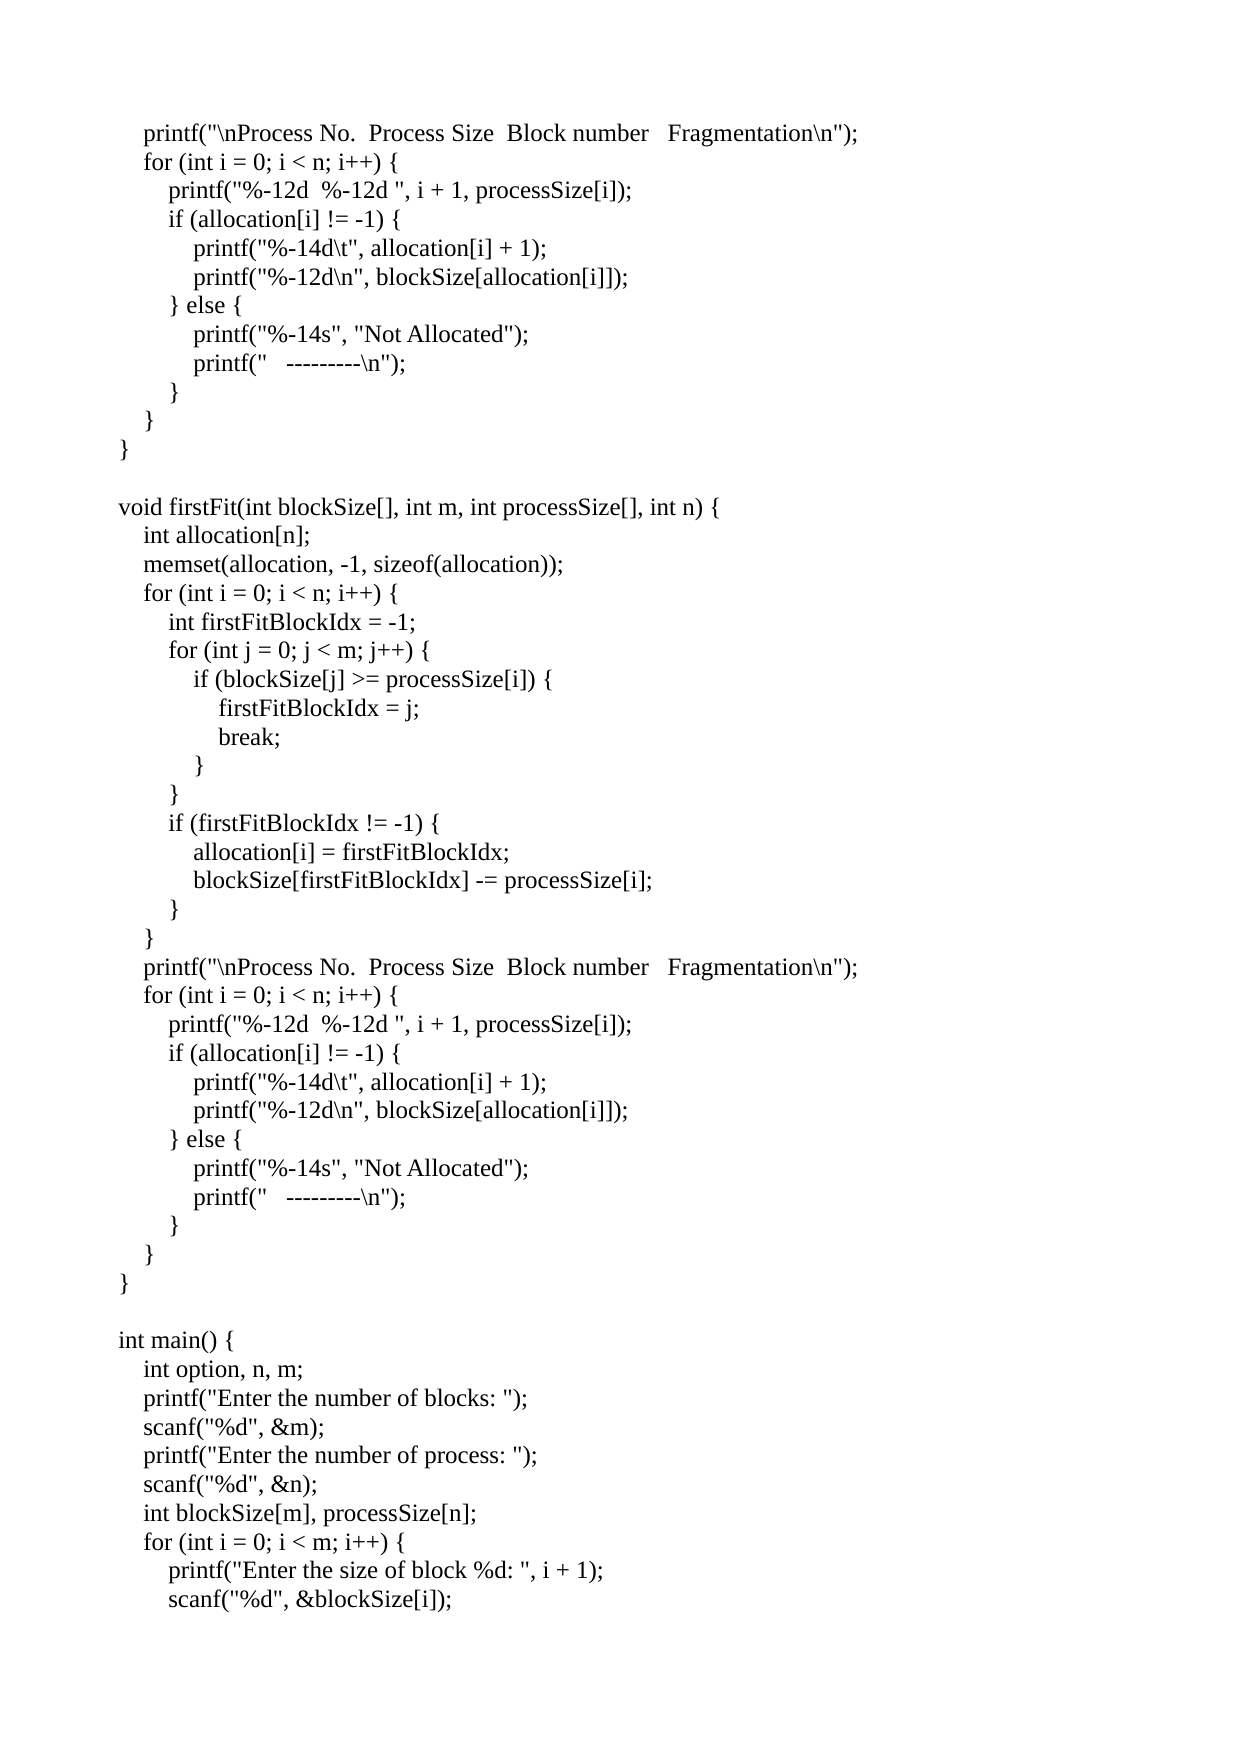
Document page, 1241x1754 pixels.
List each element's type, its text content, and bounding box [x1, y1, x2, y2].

text printf("\nProcess No. Process Size Block number Fragmentation\n"); [118, 118, 1122, 147]
text printf("%-14d\t", allocation[i] + 1); [118, 1067, 1122, 1096]
text } [118, 377, 1122, 406]
text blockSize[firstFitBlockIdx] -= processSize[i]; [118, 866, 1122, 894]
text printf(" ---------\n"); [118, 1182, 1122, 1211]
text printf("Enter the size of block %d: ", i + 1); [118, 1556, 1122, 1584]
text } [118, 751, 1122, 779]
text for (int i = 0; i < n; i++) { [118, 578, 1122, 607]
text } [118, 1211, 1122, 1239]
text printf("Enter the number of blocks: "); [118, 1383, 1122, 1412]
text for (int i = 0; i < n; i++) { [118, 981, 1122, 1009]
text if (blockSize[j] >= processSize[i]) { [118, 664, 1122, 693]
text int blockSize[m], processSize[n]; [118, 1498, 1122, 1527]
text int main() { [118, 1326, 1122, 1354]
text if (allocation[i] != -1) { [118, 1038, 1122, 1067]
text } [118, 406, 1122, 434]
text int firstFitBlockIdx = -1; [118, 607, 1122, 636]
text for (int i = 0; i < m; i++) { [118, 1527, 1122, 1556]
text printf("%-12d %-12d ", i + 1, processSize[i]); [118, 1009, 1122, 1038]
text allocation[i] = firstFitBlockIdx; [118, 837, 1122, 866]
text printf("Enter the number of process: "); [118, 1441, 1122, 1469]
text } [118, 923, 1122, 952]
text } [118, 779, 1122, 808]
text int allocation[n]; [118, 521, 1122, 549]
text printf("%-14s", "Not Allocated"); [118, 1153, 1122, 1182]
text int option, n, m; [118, 1354, 1122, 1383]
text if (allocation[i] != -1) { [118, 204, 1122, 233]
text break; [118, 722, 1122, 751]
text } else { [118, 1124, 1122, 1153]
text printf("%-12d\n", blockSize[allocation[i]]); [118, 1096, 1122, 1124]
text for (int j = 0; j < m; j++) { [118, 636, 1122, 664]
text } [118, 894, 1122, 923]
text scanf("%d", &blockSize[i]); [118, 1584, 1122, 1613]
text } [118, 1239, 1122, 1268]
text firstFitBlockIdx = j; [118, 693, 1122, 722]
text for (int i = 0; i < n; i++) { [118, 147, 1122, 176]
text if (firstFitBlockIdx != -1) { [118, 808, 1122, 837]
text printf(" ---------\n"); [118, 348, 1122, 377]
text printf("%-14d\t", allocation[i] + 1); [118, 233, 1122, 262]
text printf("\nProcess No. Process Size Block number Fragmentation\n"); [118, 952, 1122, 981]
text printf("%-14s", "Not Allocated"); [118, 319, 1122, 348]
text printf("%-12d %-12d ", i + 1, processSize[i]); [118, 176, 1122, 204]
text scanf("%d", &n); [118, 1469, 1122, 1498]
text } else { [118, 291, 1122, 319]
text printf("%-12d\n", blockSize[allocation[i]]); [118, 262, 1122, 291]
text memset(allocation, -1, sizeof(allocation)); [118, 549, 1122, 578]
text } [118, 1268, 1122, 1297]
text void firstFit(int blockSize[], int m, int processSize[], int n) { [118, 492, 1122, 521]
text scanf("%d", &m); [118, 1412, 1122, 1441]
text } [118, 434, 1122, 463]
